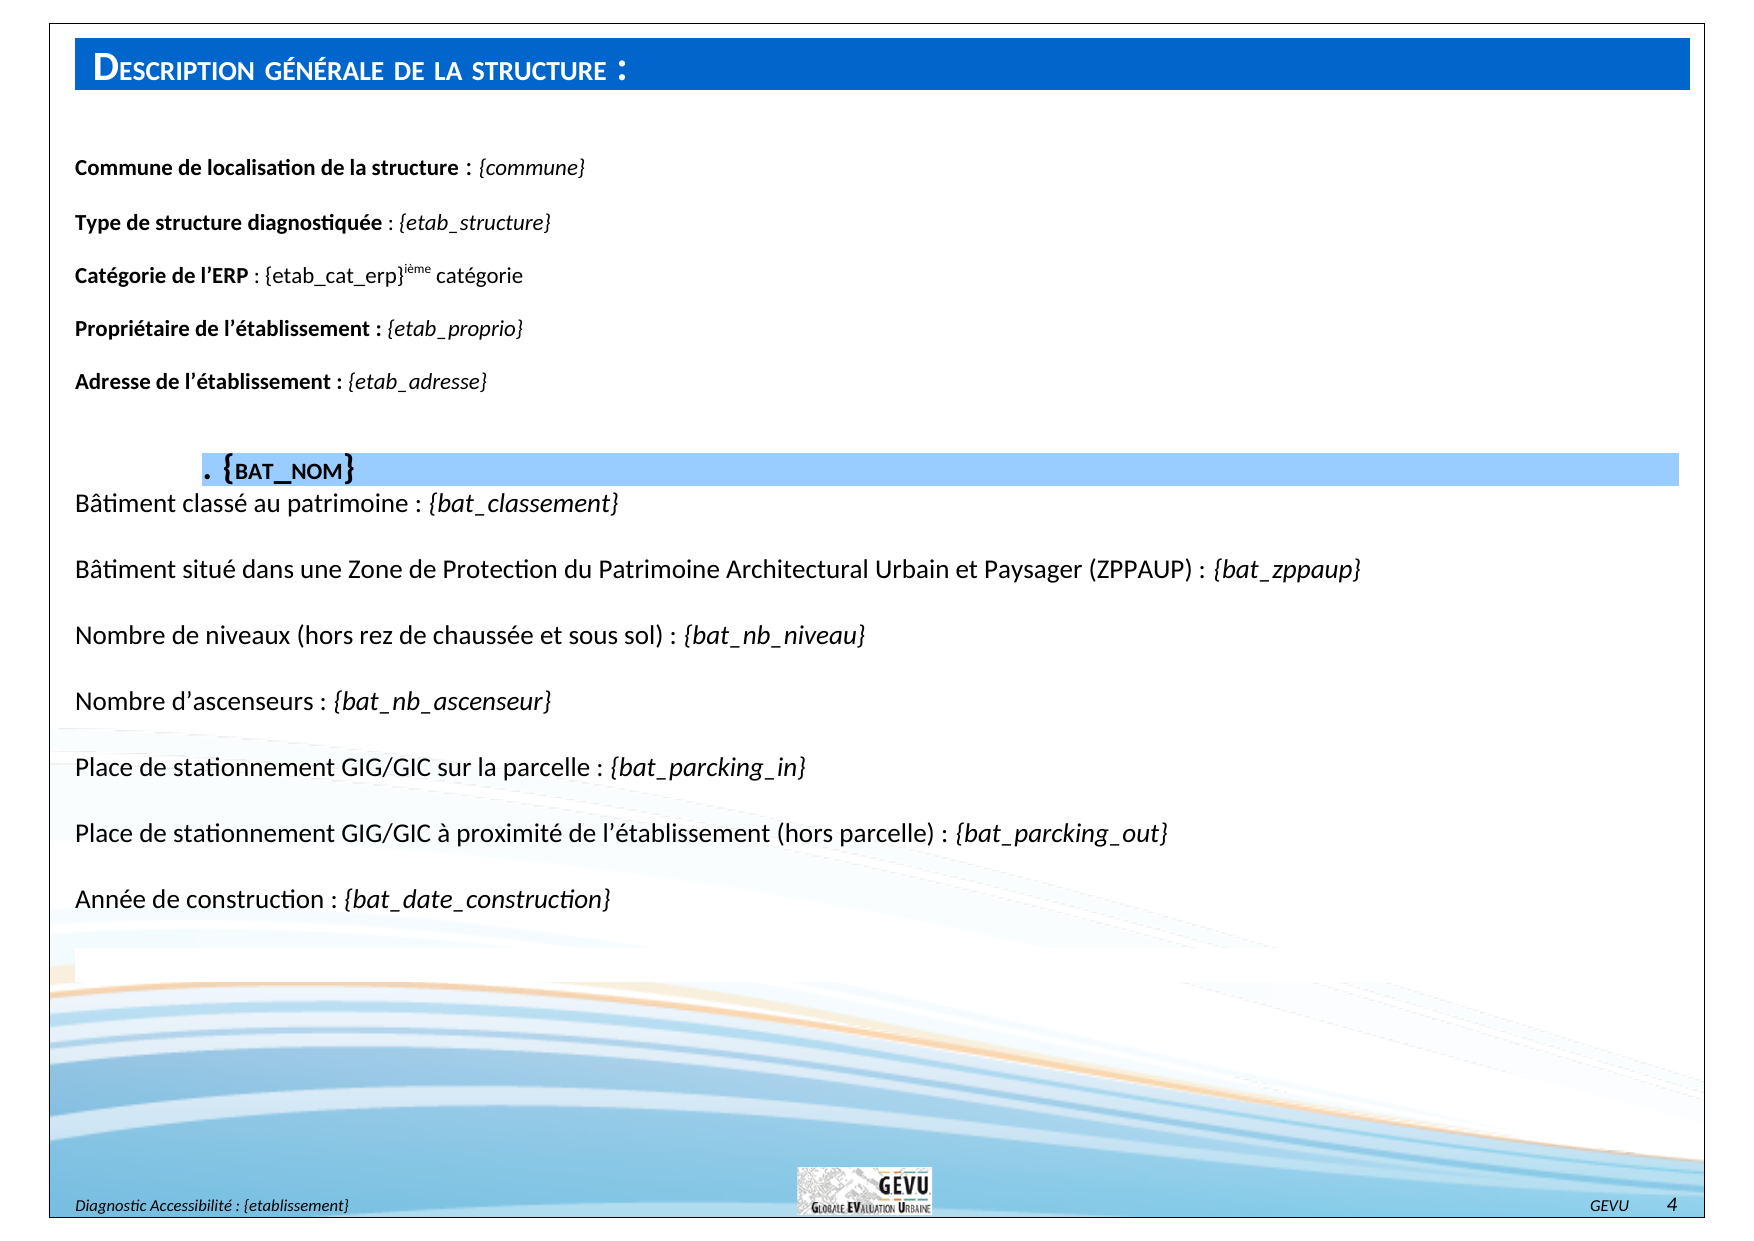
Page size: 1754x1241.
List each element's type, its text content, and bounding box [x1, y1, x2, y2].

text Type de structure diagnostiquée : {etab_structure} [75, 208, 1679, 236]
text Place de stationnement GIG/GIC à proximité de l’établissement (hors parcelle) : {bat_parcking_out} [75, 816, 1679, 849]
subtitle {bat_nom} [202, 453, 1679, 486]
text Bâtiment situé dans une Zone de Protection du Patrimoine Architectural Urbain et Paysager (ZPPAUP) : {bat_zppaup} [75, 552, 1679, 585]
text Catégorie de l’ERP : {etab_cat_erp}ième catégorie [75, 261, 1679, 289]
text Adresse de l’établissement : {etab_adresse} [75, 367, 1679, 395]
picture [476, 916, 1277, 948]
picture [476, 982, 1277, 1217]
picture [476, 850, 1277, 882]
text Bâtiment classé au patrimoine : {bat_classement} [75, 486, 1679, 519]
text Commune de localisation de la structure : {commune} [75, 149, 1679, 182]
text Nombre d’ascenseurs : {bat_nb_ascenseur} [75, 684, 1679, 717]
text Propriétaire de l’établissement : {etab_proprio} [75, 314, 1679, 342]
subtitle Description générale de la structure : [75, 38, 1690, 90]
text Année de construction : {bat_date_construction} [75, 882, 1679, 916]
text Nombre de niveaux (hors rez de chaussée et sous sol) : {bat_nb_niveau} [75, 618, 1679, 651]
text Place de stationnement GIG/GIC sur la parcelle : {bat_parcking_in} [75, 750, 1679, 783]
